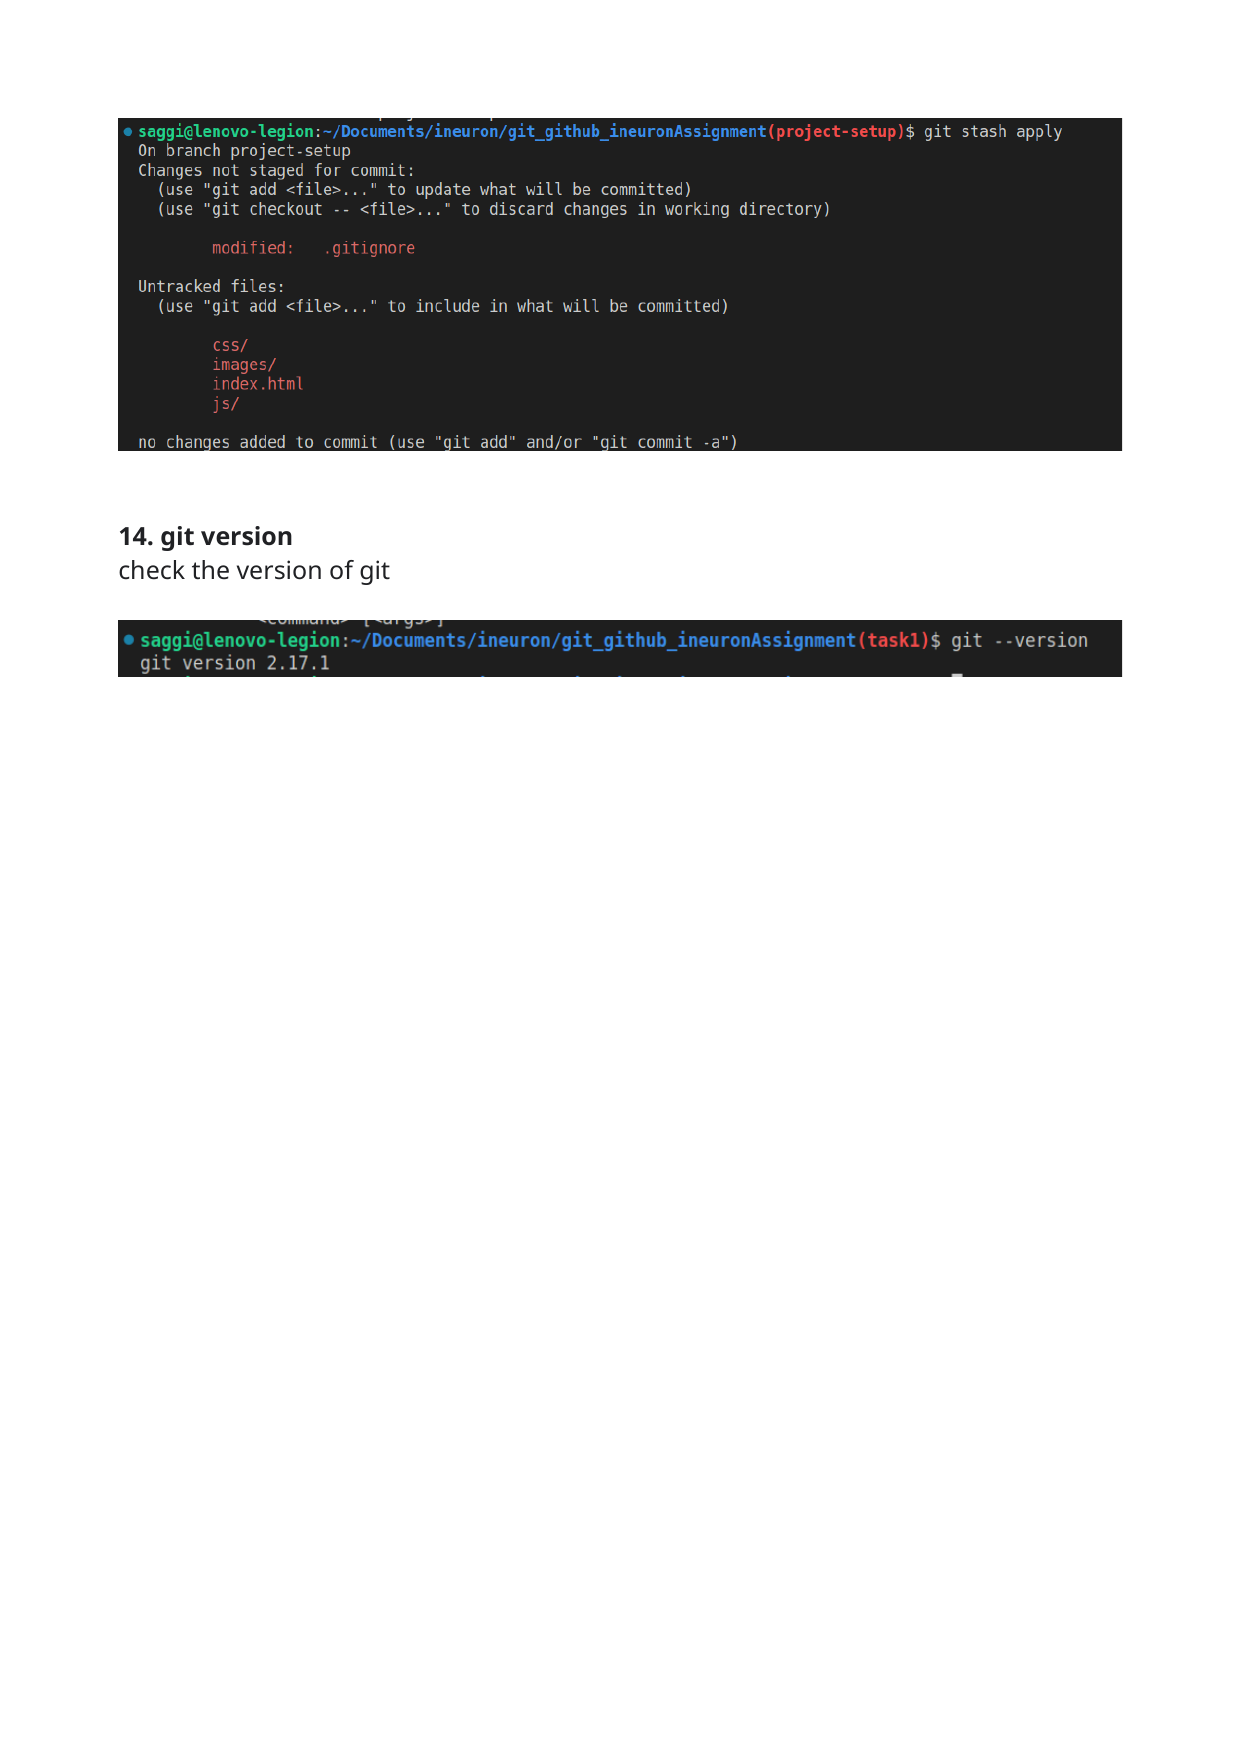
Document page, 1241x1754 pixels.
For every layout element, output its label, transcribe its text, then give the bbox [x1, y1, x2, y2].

picture [118, 118, 1123, 451]
picture [118, 620, 1123, 677]
text 14. git version [118, 519, 1122, 553]
text check the version of git [118, 553, 1122, 587]
